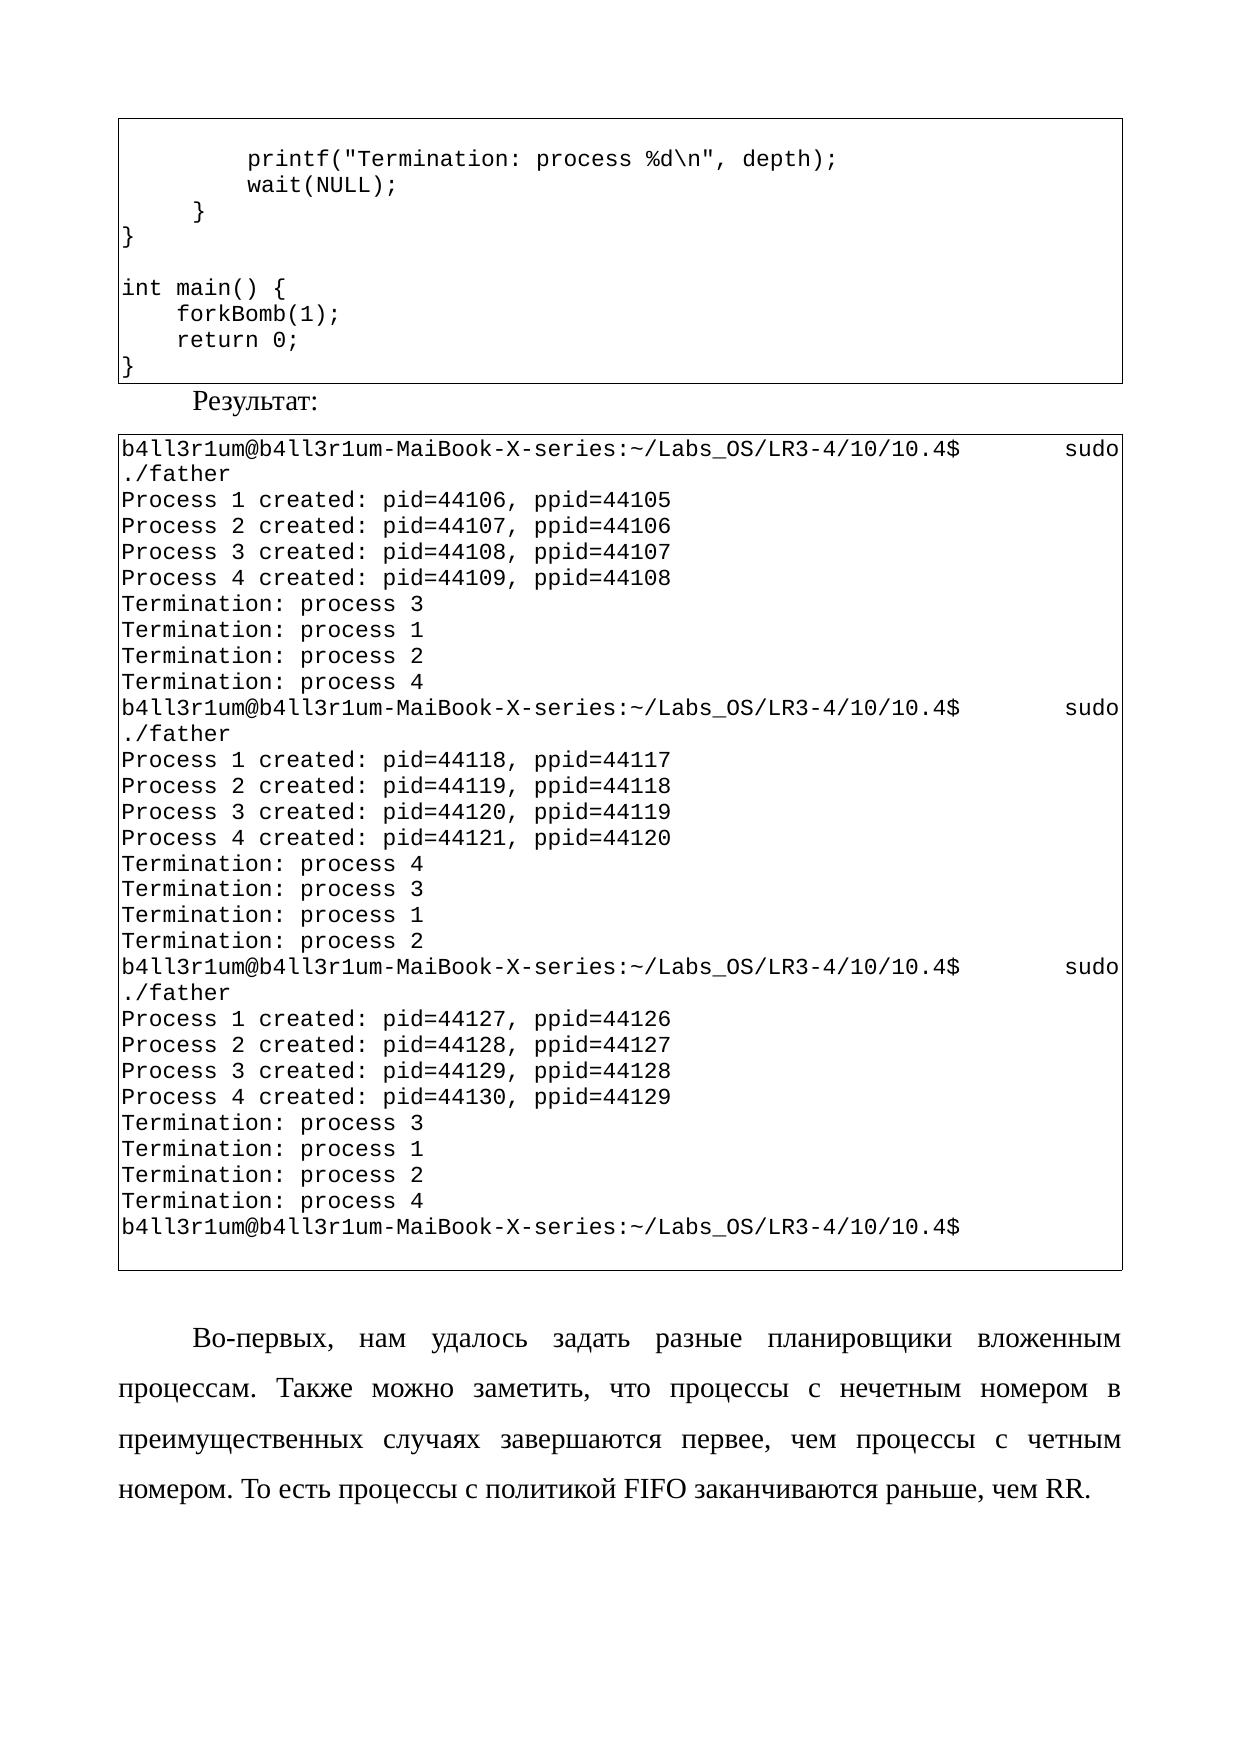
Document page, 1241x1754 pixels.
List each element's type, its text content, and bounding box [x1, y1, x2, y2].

text Termination: process 3 [119, 589, 1122, 615]
text Termination: process 4 [119, 667, 1122, 693]
text Process 4 created: pid=44130, ppid=44129 [119, 1082, 1122, 1108]
text } [119, 196, 1122, 222]
text Termination: process 3 [119, 1108, 1122, 1134]
text b4ll3r1um@b4ll3r1um-MaiBook-X-series:~/Labs_OS/LR3-4/10/10.4$ sudo ./father [119, 953, 1122, 1004]
text Termination: process 4 [119, 849, 1122, 875]
text Process 3 created: pid=44120, ppid=44119 [119, 797, 1122, 823]
text Termination: process 2 [119, 927, 1122, 953]
text } [119, 222, 1122, 251]
text Process 1 created: pid=44106, ppid=44105 [119, 486, 1122, 512]
text printf("Termination: process %d\n", depth); [119, 144, 1122, 170]
text Termination: process 1 [119, 901, 1122, 927]
text b4ll3r1um@b4ll3r1um-MaiBook-X-series:~/Labs_OS/LR3-4/10/10.4$ sudo ./father [119, 435, 1122, 486]
text return 0; [119, 326, 1122, 352]
text Process 2 created: pid=44119, ppid=44118 [119, 771, 1122, 797]
text int main() { [119, 274, 1122, 300]
text Результат: [118, 384, 1122, 417]
text Во-первых, нам удалось задать разные планировщики вложенным процессам. Также можно заметить, что процессы с нечетным номером в преимущественных случаях завершаются первее, чем процессы с четным номером. То есть процессы с политикой FIFO заканчиваются раньше, чем RR. [118, 1320, 1122, 1505]
text forkBomb(1); [119, 300, 1122, 326]
text Process 4 created: pid=44121, ppid=44120 [119, 823, 1122, 849]
text Process 4 created: pid=44109, ppid=44108 [119, 563, 1122, 589]
text b4ll3r1um@b4ll3r1um-MaiBook-X-series:~/Labs_OS/LR3-4/10/10.4$ [119, 1212, 1122, 1241]
text Termination: process 4 [119, 1186, 1122, 1212]
text Process 3 created: pid=44108, ppid=44107 [119, 538, 1122, 563]
text Termination: process 1 [119, 1134, 1122, 1160]
text Termination: process 2 [119, 641, 1122, 667]
text Process 1 created: pid=44118, ppid=44117 [119, 745, 1122, 771]
text Process 2 created: pid=44128, ppid=44127 [119, 1030, 1122, 1056]
text Process 1 created: pid=44127, ppid=44126 [119, 1004, 1122, 1030]
text } [119, 352, 1122, 383]
text Termination: process 2 [119, 1160, 1122, 1186]
text Termination: process 1 [119, 615, 1122, 641]
text b4ll3r1um@b4ll3r1um-MaiBook-X-series:~/Labs_OS/LR3-4/10/10.4$ sudo ./father [119, 693, 1122, 745]
text Termination: process 3 [119, 875, 1122, 901]
text wait(NULL); [119, 170, 1122, 196]
text Process 3 created: pid=44129, ppid=44128 [119, 1056, 1122, 1082]
text Process 2 created: pid=44107, ppid=44106 [119, 512, 1122, 538]
